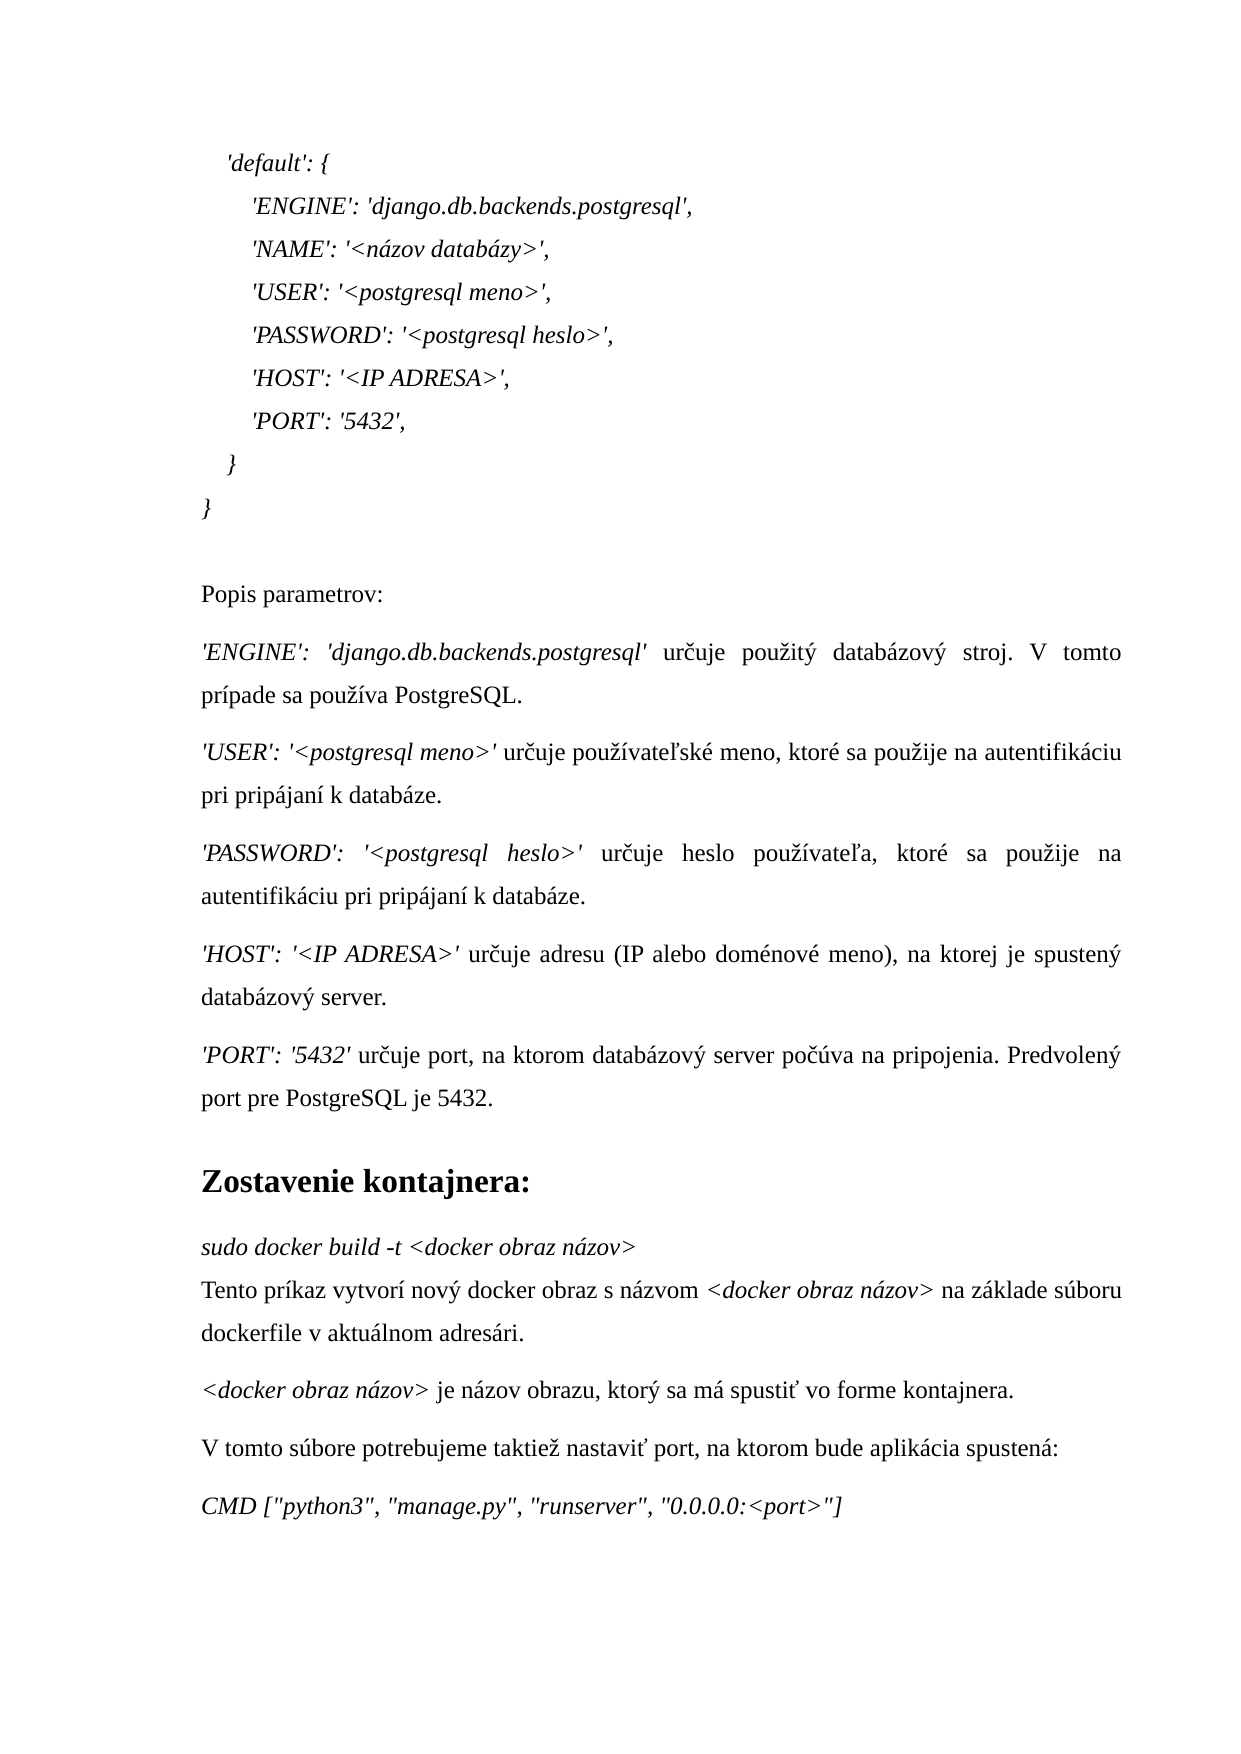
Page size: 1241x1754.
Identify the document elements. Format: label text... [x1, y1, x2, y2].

text 'PORT': '5432', [201, 406, 1122, 435]
text 'PASSWORD': '<postgresql heslo>' určuje heslo používateľa, ktoré sa použije na autentifikáciu pri pripájaní k databáze. [201, 838, 1122, 910]
text V tomto súbore potrebujeme taktiež nastaviť port, na ktorom bude aplikácia spustená: [201, 1433, 1122, 1462]
text sudo docker build -t <docker obraz názov> [201, 1232, 1122, 1260]
text 'NAME': '<názov databázy>', [201, 234, 1122, 263]
text 'default': { [201, 148, 1122, 176]
text 'HOST': '<IP ADRESA>', [201, 363, 1122, 392]
text } [201, 493, 1122, 521]
text 'USER': '<postgresql meno>', [201, 277, 1122, 306]
text 'HOST': '<IP ADRESA>' určuje adresu (IP alebo doménové meno), na ktorej je spustený databázový server. [201, 939, 1122, 1011]
text 'PORT': '5432' určuje port, na ktorom databázový server počúva na pripojenia. Predvolený port pre PostgreSQL je 5432. [201, 1040, 1122, 1112]
text } [201, 449, 1122, 478]
text 'USER': '<postgresql meno>' určuje používateľské meno, ktoré sa použije na autentifikáciu pri pripájaní k databáze. [201, 737, 1122, 809]
text Popis parametrov: [201, 579, 1122, 608]
text <docker obraz názov> je názov obrazu, ktorý sa má spustiť vo forme kontajnera. [201, 1376, 1122, 1404]
text 'ENGINE': 'django.db.backends.postgresql' určuje použitý databázový stroj. V tomto prípade sa používa PostgreSQL. [201, 637, 1122, 708]
text 'ENGINE': 'django.db.backends.postgresql', [201, 191, 1122, 219]
subtitle Zostavenie kontajnera: [201, 1162, 1122, 1200]
text CMD ["python3", "manage.py", "runserver", "0.0.0.0:<port>"] [201, 1491, 1122, 1520]
text Tento príkaz vytvorí nový docker obraz s názvom <docker obraz názov> na základe súboru dockerfile v aktuálnom adresári. [201, 1275, 1122, 1347]
text 'PASSWORD': '<postgresql heslo>', [201, 320, 1122, 349]
